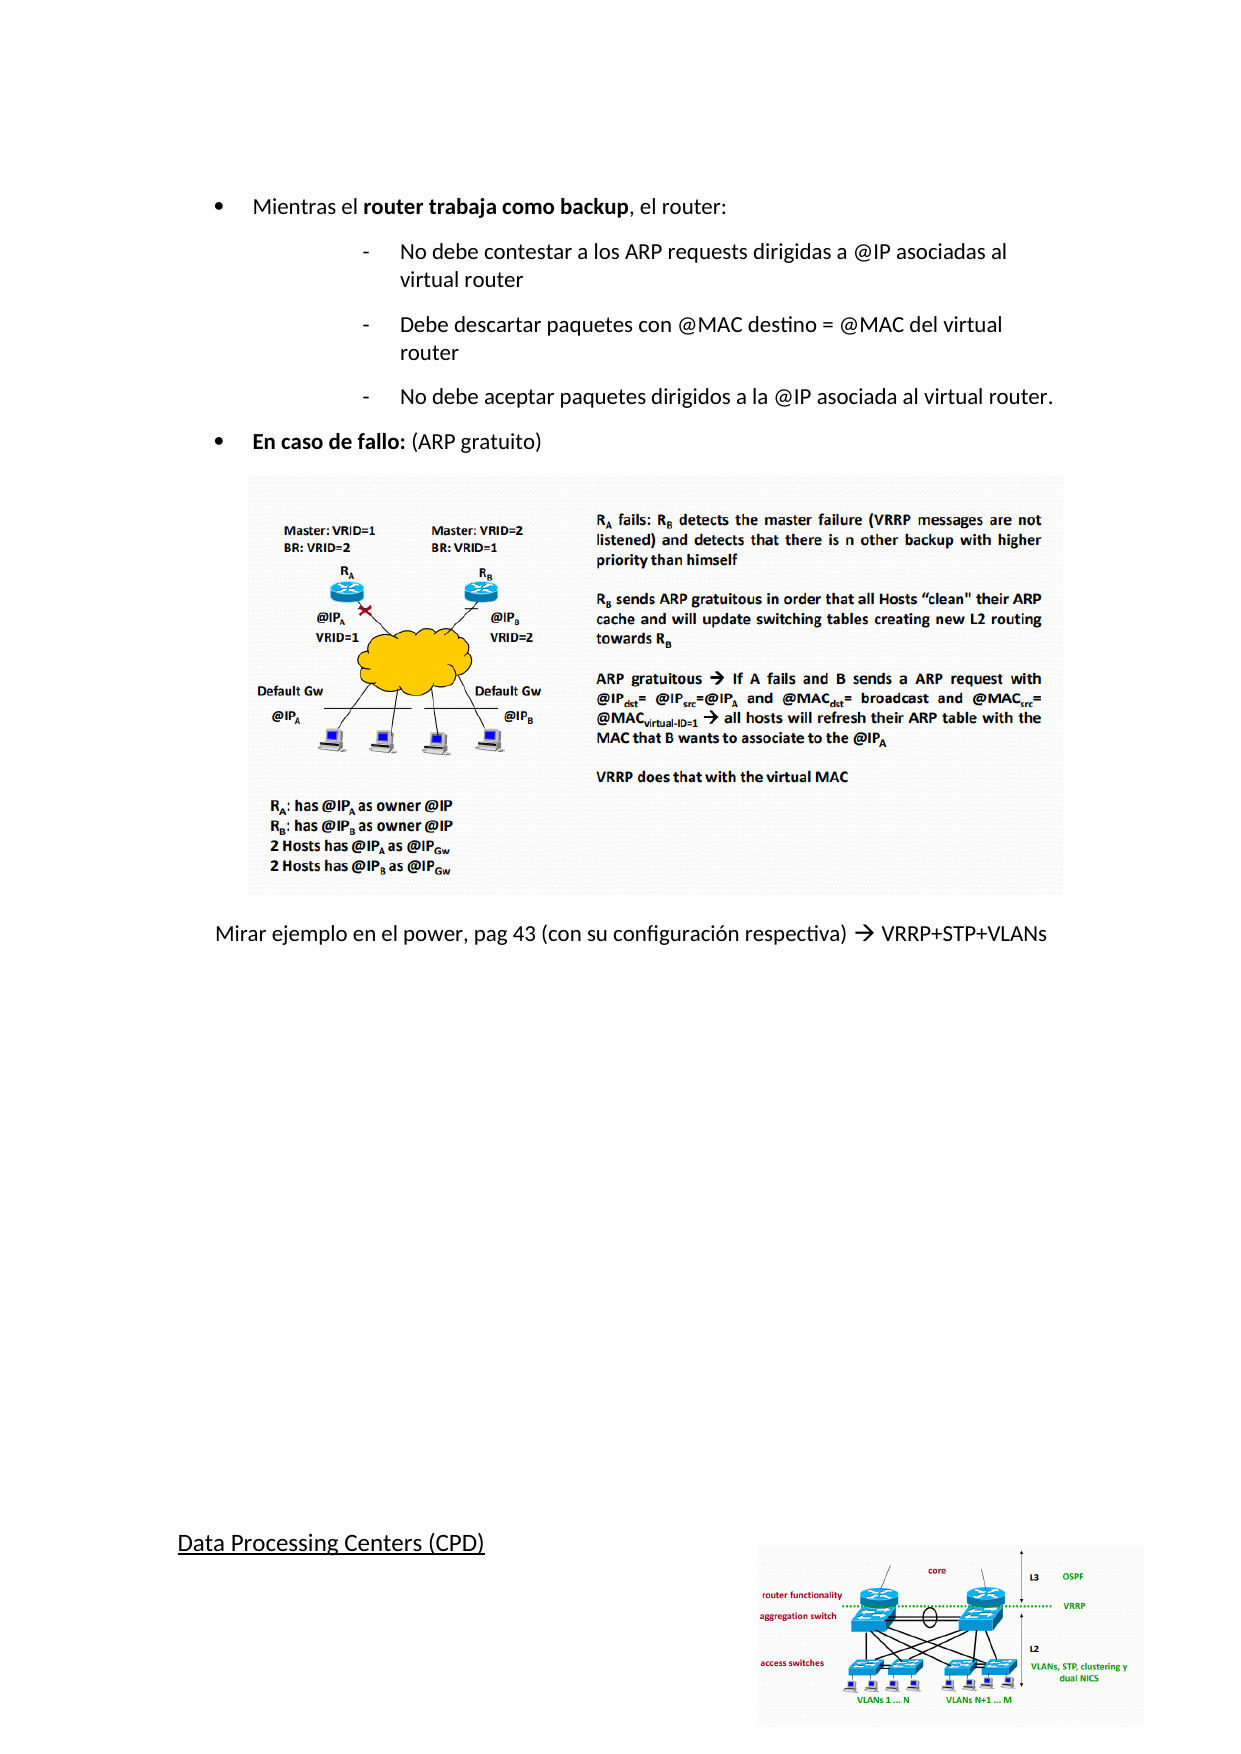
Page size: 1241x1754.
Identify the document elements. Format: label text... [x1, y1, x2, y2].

list En caso de fallo: (ARP gratuito) [215, 427, 1063, 455]
list Mientras el router trabaja como backup, el router: [215, 192, 1063, 220]
list Debe descartar paquetes con @MAC destino = @MAC del virtual router [362, 310, 1063, 366]
text Mirar ejemplo en el power, pag 43 (con su configuración respectiva)  VRRP+STP+VLANs [215, 919, 1063, 947]
text Data Processing Centers (CPD) [177, 1527, 1063, 1558]
list No debe contestar a los ARP requests dirigidas a @IP asociadas al virtual router [362, 237, 1063, 293]
list No debe aceptar paquetes dirigidos a la @IP asociada al virtual router. [362, 382, 1063, 410]
